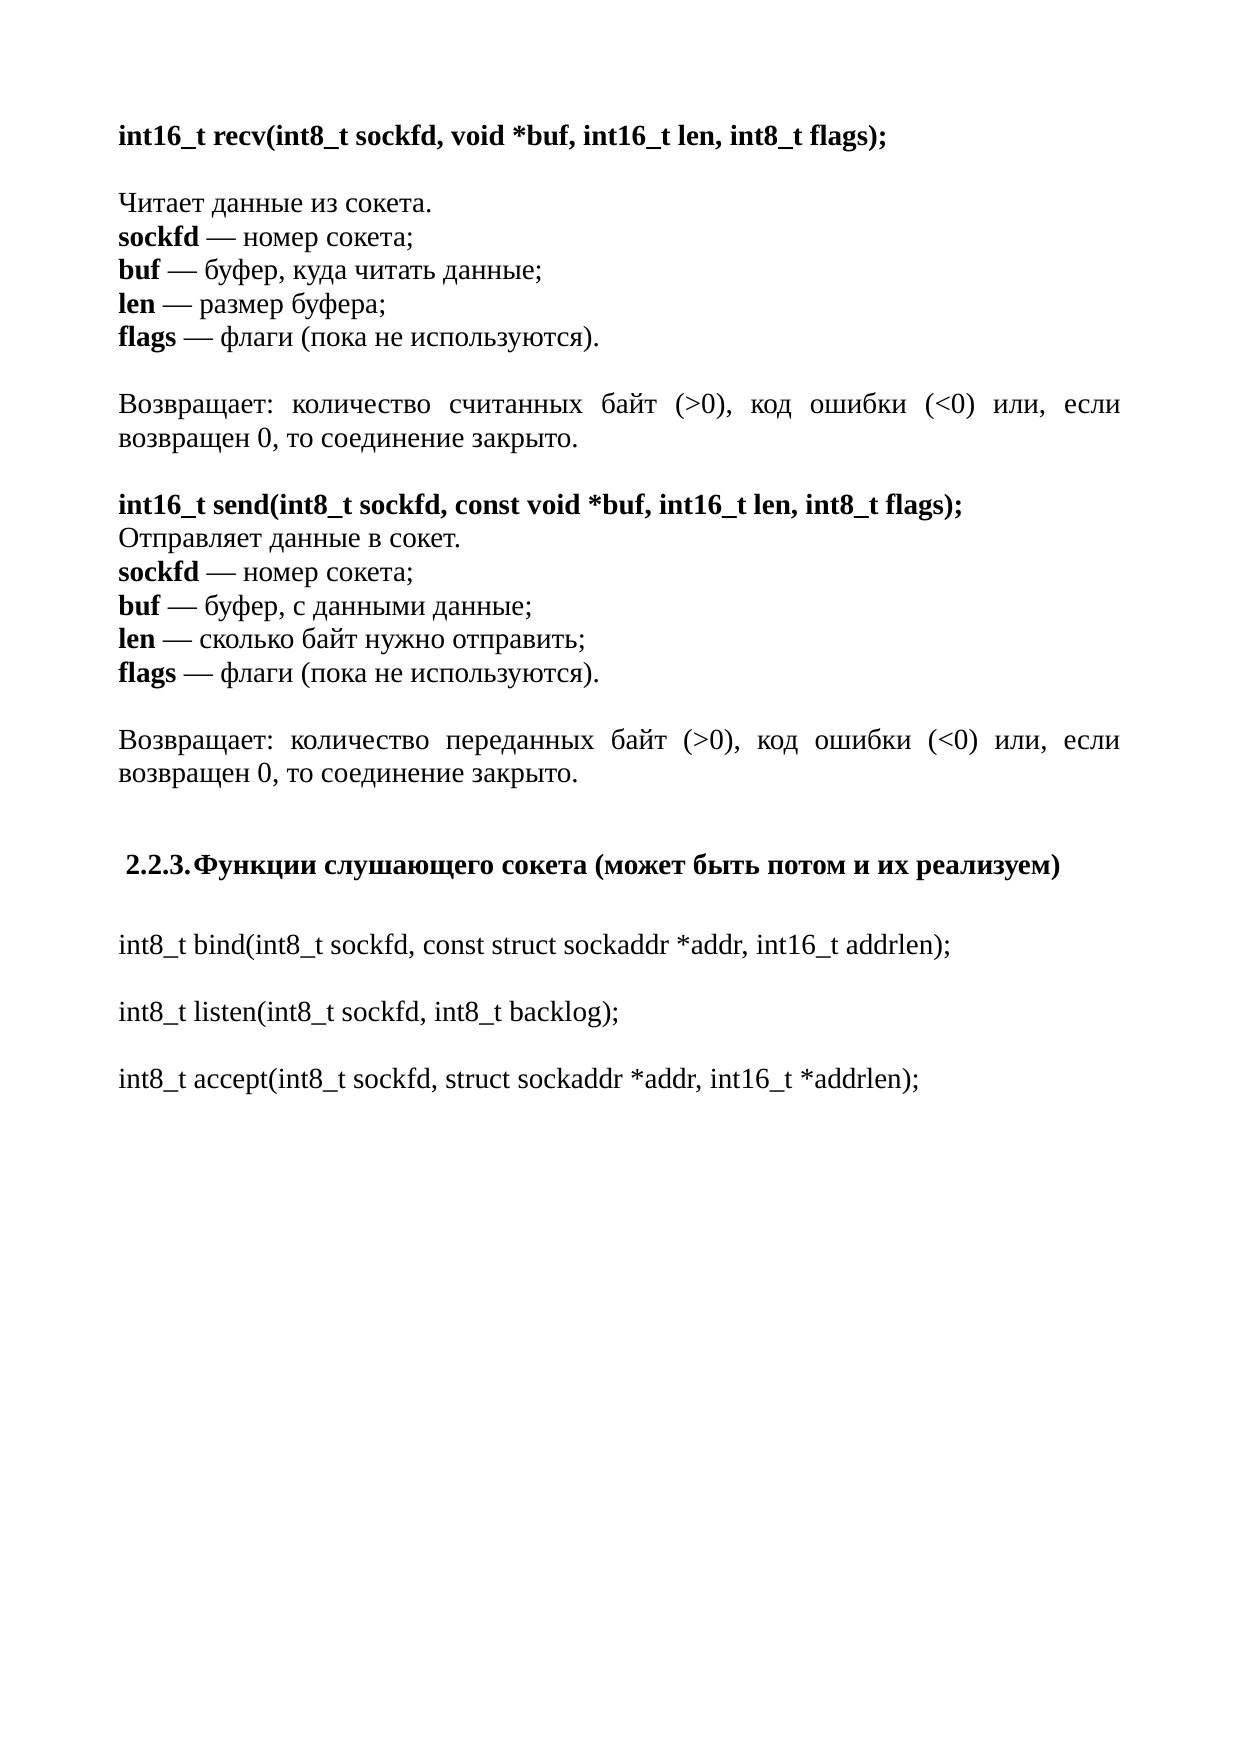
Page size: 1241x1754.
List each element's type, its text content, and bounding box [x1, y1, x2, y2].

text flags — флаги (пока не используются). [118, 655, 1122, 688]
text int16_t recv(int8_t sockfd, void *buf, int16_t len, int8_t flags); [118, 118, 1122, 152]
text int8_t listen(int8_t sockfd, int8_t backlog); [118, 961, 1122, 1028]
text int8_t bind(int8_t sockfd, const struct sockaddr *addr, int16_t addrlen); [118, 927, 1122, 961]
text len — сколько байт нужно отправить; [118, 621, 1122, 655]
text Возвращает: количество считанных байт (>0), код ошибки (<0) или, если возвращен 0, то соединение закрыто. [118, 386, 1122, 453]
text sockfd — номер сокета; [118, 219, 1122, 252]
text sockfd — номер сокета; [118, 554, 1122, 588]
text buf — буфер, с данными данные; [118, 588, 1122, 621]
text buf — буфер, куда читать данные; [118, 252, 1122, 286]
text int16_t send(int8_t sockfd, const void *buf, int16_t len, int8_t flags); [118, 453, 1122, 521]
text Возвращает: количество переданных байт (>0), код ошибки (<0) или, если возвращен 0, то соединение закрыто. [118, 722, 1122, 789]
text len — размер буфера; [118, 286, 1122, 319]
text Читает данные из сокета. [118, 185, 1122, 219]
text flags — флаги (пока не используются). [118, 319, 1122, 353]
text int8_t accept(int8_t sockfd, struct sockaddr *addr, int16_t *addrlen); [118, 1028, 1122, 1095]
text Отправляет данные в сокет. [118, 521, 1122, 554]
subtitle Функции слушающего сокета (может быть потом и их реализуем) [118, 847, 1122, 881]
